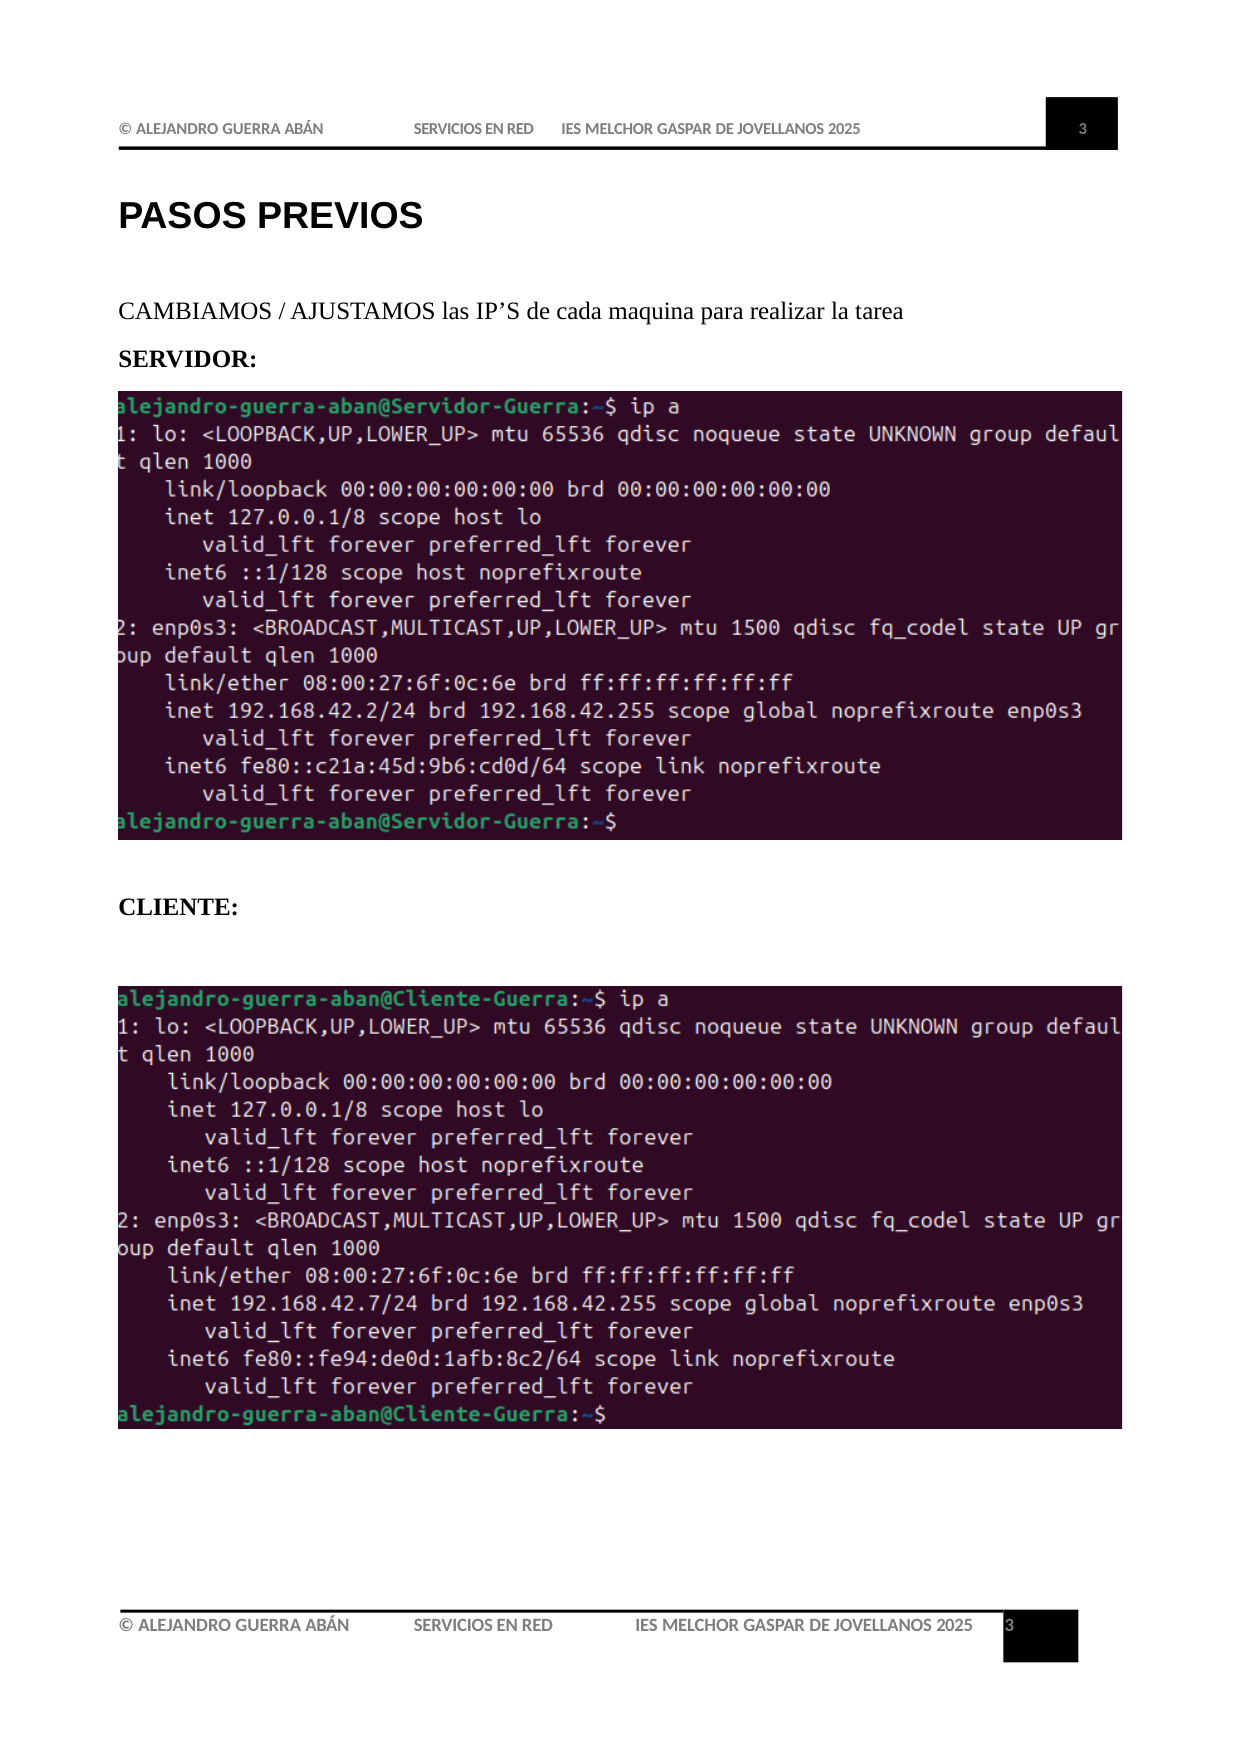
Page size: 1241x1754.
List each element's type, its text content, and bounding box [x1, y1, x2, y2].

subtitle PASOS PREVIOS [118, 193, 1122, 236]
picture [118, 986, 1123, 1429]
picture [118, 391, 1123, 840]
text CAMBIAMOS / AJUSTAMOS las IP’S de cada maquina para realizar la tarea [118, 296, 1122, 325]
text SERVIDOR: [118, 344, 1122, 372]
text CLIENTE: [118, 892, 1122, 920]
